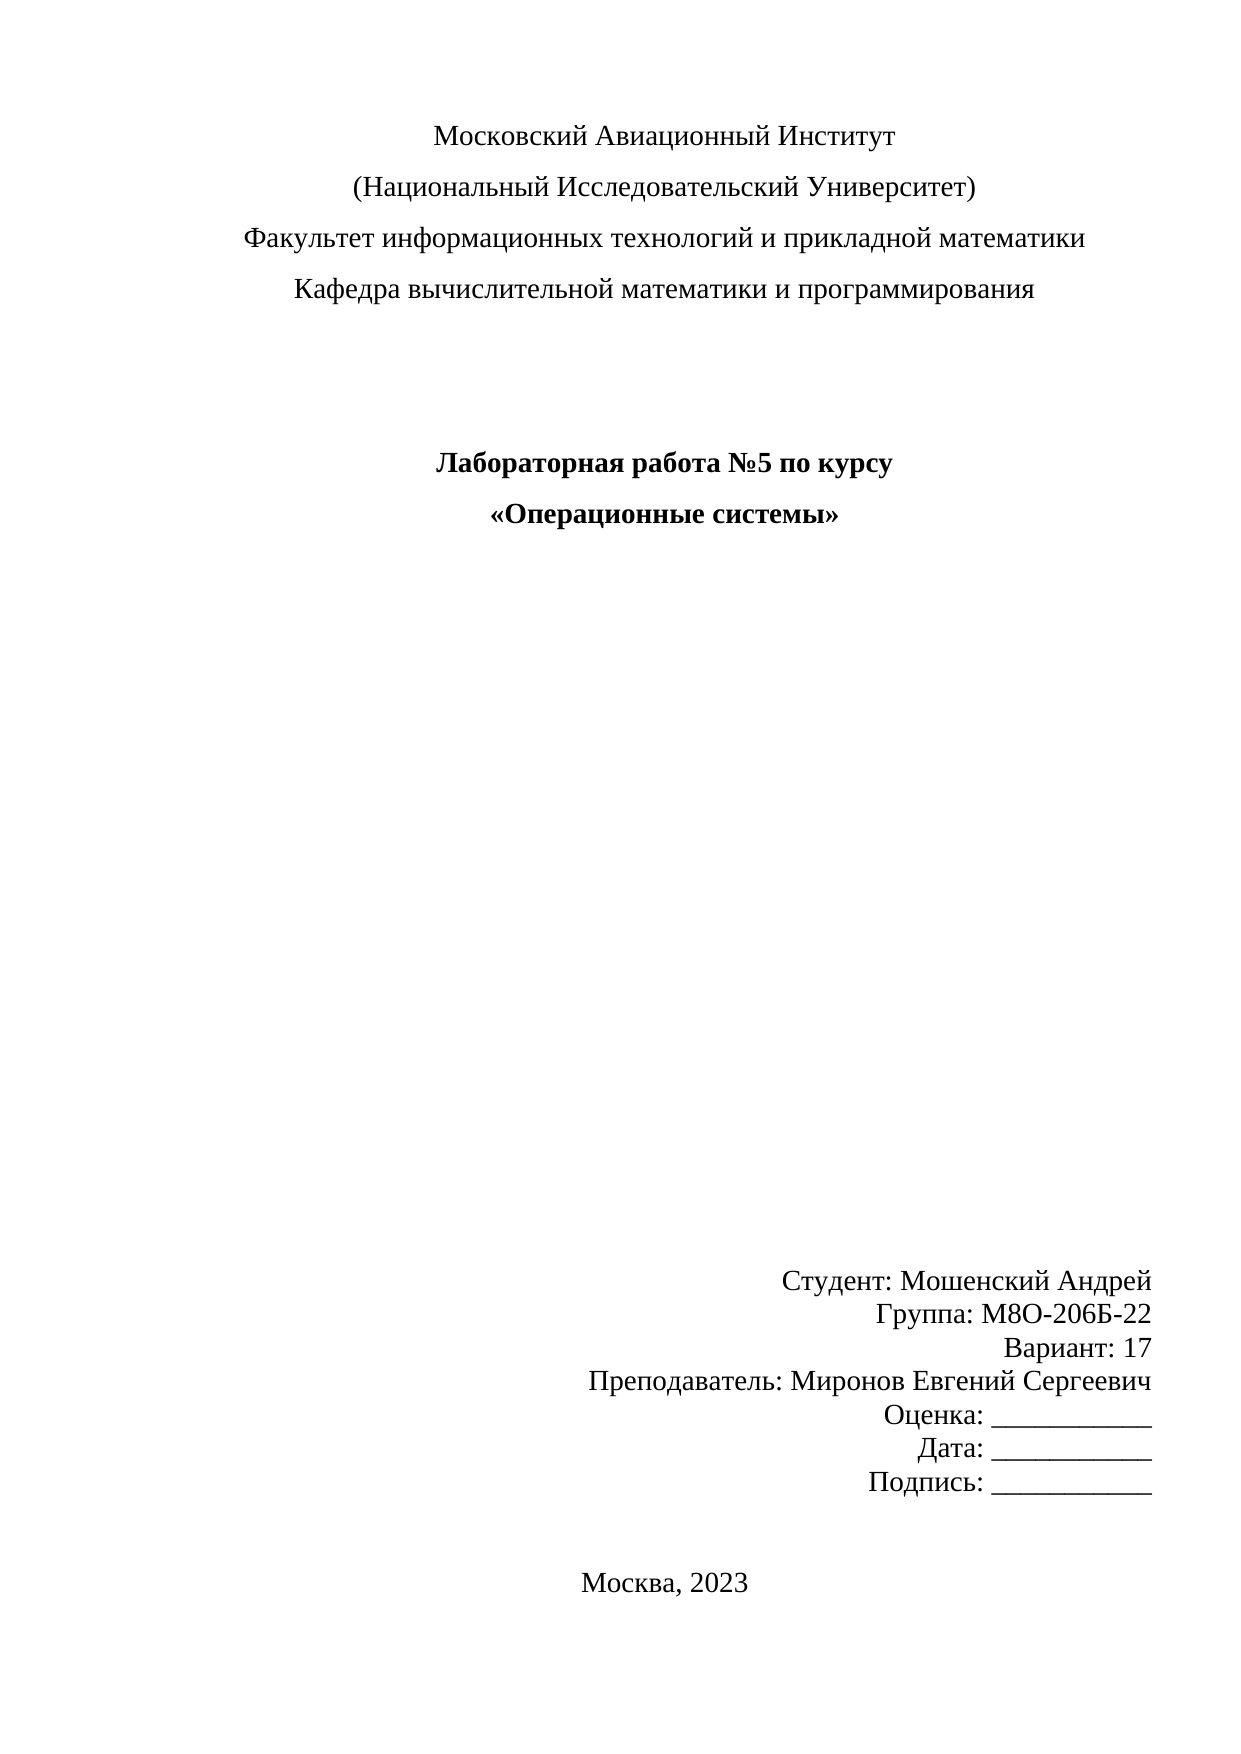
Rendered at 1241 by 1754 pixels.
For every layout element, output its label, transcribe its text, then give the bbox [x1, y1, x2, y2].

text Оценка: ___________ [177, 1397, 1152, 1431]
text Преподаватель: Миронов Евгений Сергеевич [177, 1363, 1152, 1397]
text Кафедра вычислительной математики и программирования [177, 272, 1152, 305]
text Подпись: ___________ [177, 1464, 1152, 1498]
text Москва, 2023 [177, 1565, 1152, 1598]
text Вариант: 17 [767, 1330, 1152, 1363]
text (Национальный Исследовательский Университет) [177, 169, 1152, 203]
text Студент: Мошенский Андрей [177, 1263, 1152, 1296]
text Московский Авиационный Институт [177, 118, 1152, 152]
text «Операционные системы» [177, 496, 1152, 529]
text Дата: ___________ [177, 1431, 1152, 1464]
text Факультет информационных технологий и прикладной математики [177, 220, 1152, 254]
text Группа: М8О-206Б-22 [767, 1296, 1152, 1330]
text Лабораторная работа №5 по курсу [177, 445, 1152, 478]
